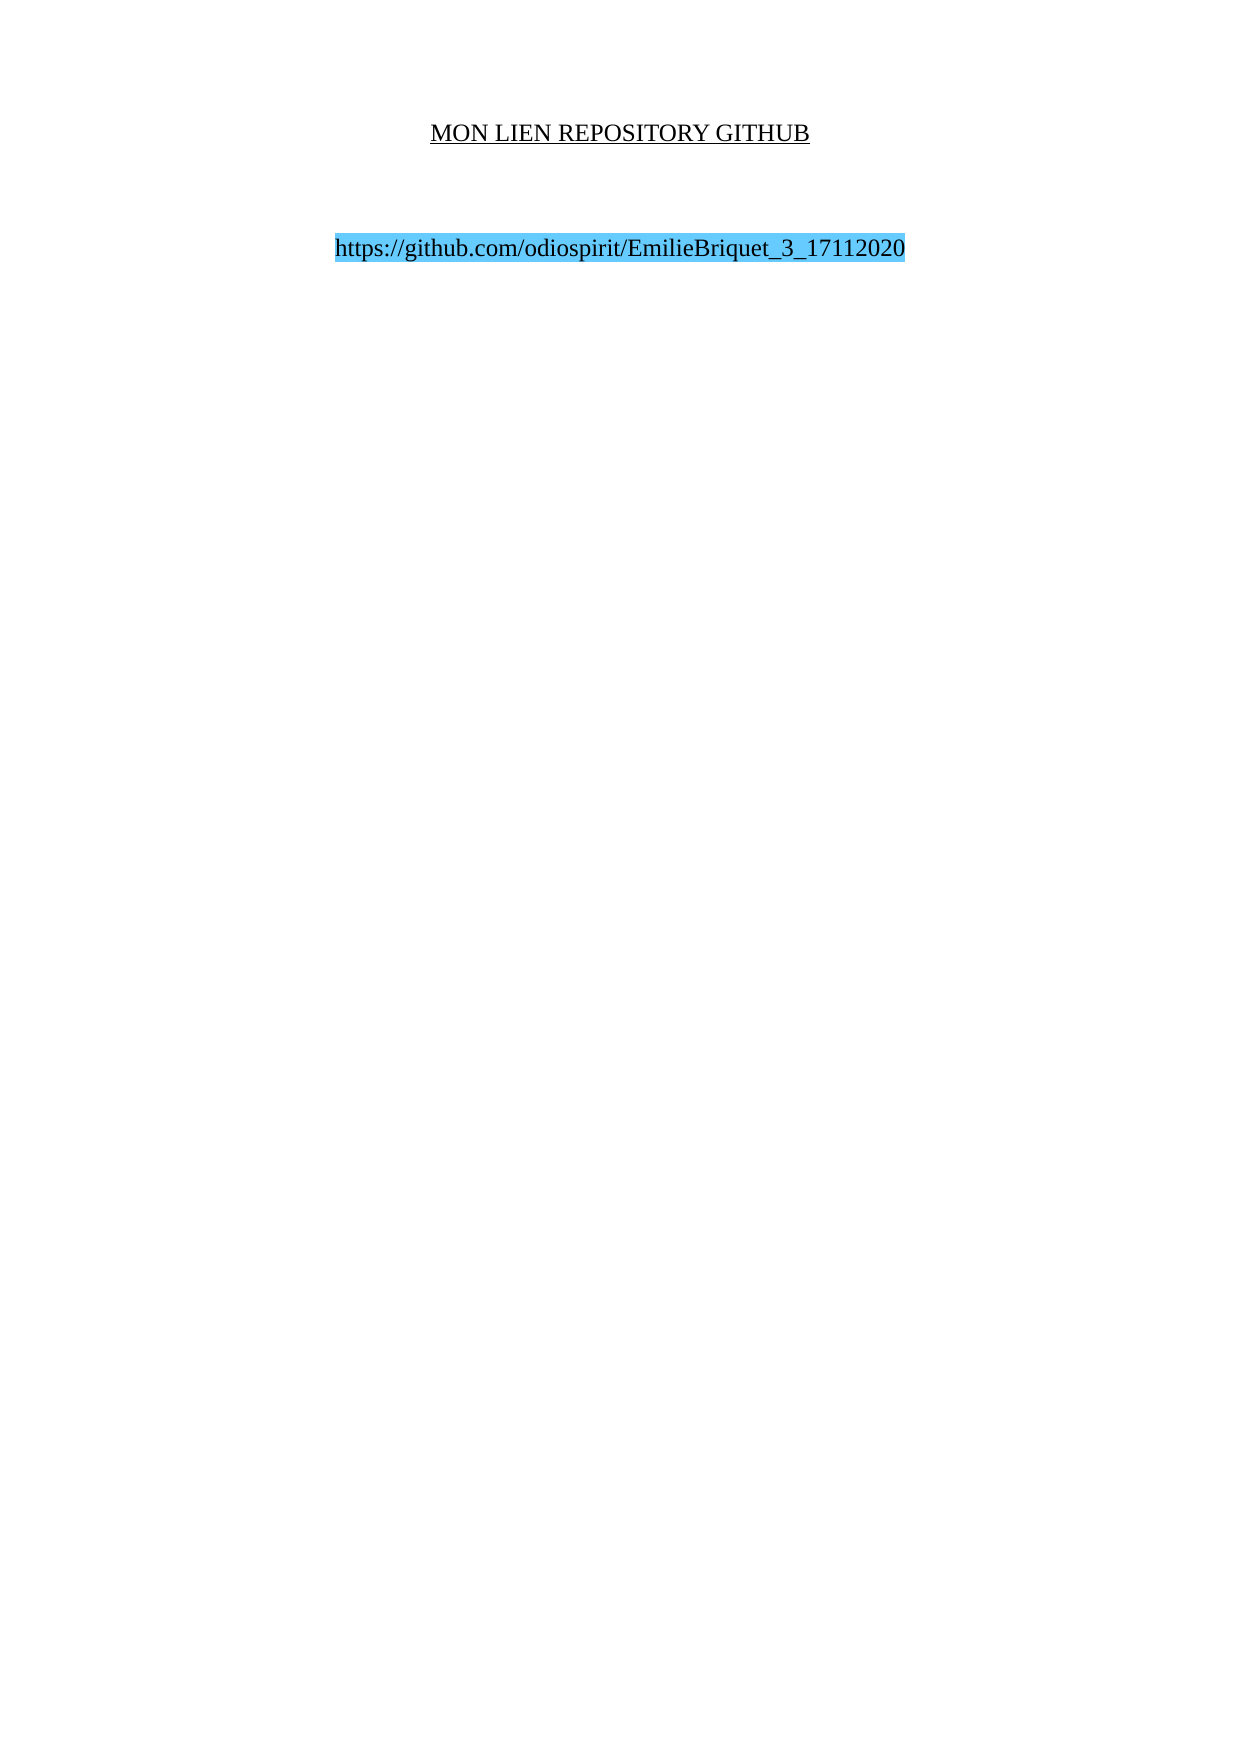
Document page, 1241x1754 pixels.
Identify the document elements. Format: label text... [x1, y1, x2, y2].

text MON LIEN REPOSITORY GITHUB [118, 118, 1122, 147]
text https://github.com/odiospirit/EmilieBriquet_3_17112020 [118, 233, 1122, 262]
